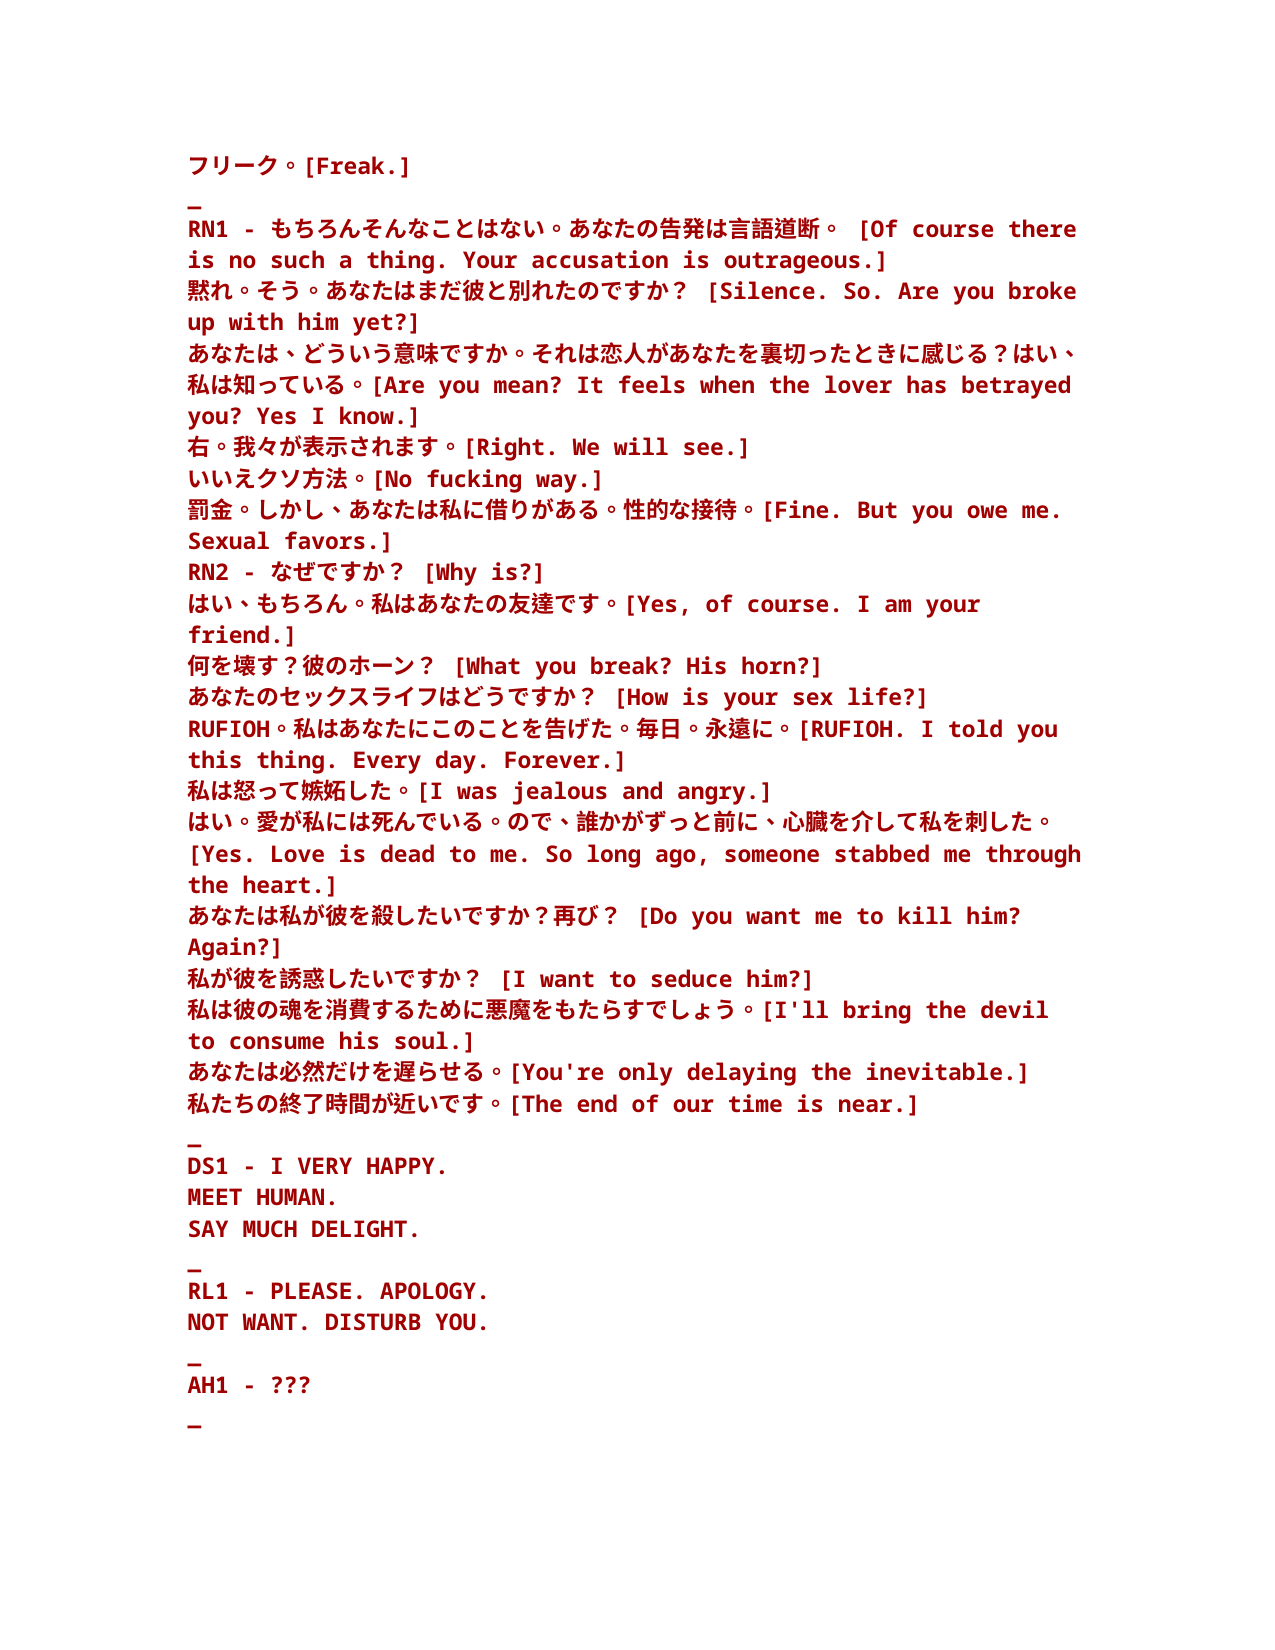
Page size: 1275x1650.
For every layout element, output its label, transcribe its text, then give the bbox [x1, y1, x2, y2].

text 罰金。しかし、あなたは私に借りがある。性的な接待。[Fine. But you owe me. Sexual favors.] [187, 494, 1087, 556]
text _ [187, 181, 1087, 212]
text あなたは、どういう意味ですか。それは恋人があなたを裏切ったときに感じる？はい、私は知っている。[Are you mean? It feels when the lover has betrayed you? Yes I know.] [187, 337, 1087, 431]
text AH1 - ??? [187, 1369, 1087, 1400]
text はい、もちろん。私はあなたの友達です。[Yes, of course. I am your friend.] [187, 587, 1087, 650]
text NOT WANT. DISTURB YOU. [187, 1306, 1087, 1337]
text MEET HUMAN. [187, 1181, 1087, 1212]
text RL1 - PLEASE. APOLOGY. [187, 1275, 1087, 1306]
text あなたは必然だけを遅らせる。[You're only delaying the inevitable.] [187, 1056, 1087, 1087]
text SAY MUCH DELIGHT. [187, 1212, 1087, 1244]
text RUFIOH。私はあなたにこのことを告げた。毎日。永遠に。[RUFIOH. I told you this thing. Every day. Forever.] [187, 712, 1087, 775]
text 私が彼を誘惑したいですか？ [I want to seduce him?] [187, 962, 1087, 994]
text RN1 - もちろんそんなことはない。あなたの告発は言語道断。 [Of course there is no such a thing. Your accusation is outrageous.] [187, 212, 1087, 275]
text 私は彼の魂を消費するために悪魔をもたらすでしょう。[I'll bring the devil to consume his soul.] [187, 994, 1087, 1056]
text いいえクソ方法。[No fucking way.] [187, 462, 1087, 494]
text 右。我々が表示されます。[Right. We will see.] [187, 431, 1087, 462]
text あなたは私が彼を殺したいですか？再び？ [Do you want me to kill him? Again?] [187, 900, 1087, 962]
text あなたのセックスライフはどうですか？ [How is your sex life?] [187, 681, 1087, 712]
text はい。愛が私には死んでいる。ので、誰かがずっと前に、心臓を介して私を刺した。[Yes. Love is dead to me. So long ago, someone stabbed me through the heart.] [187, 806, 1087, 900]
text _ [187, 1244, 1087, 1275]
text DS1 - I VERY HAPPY. [187, 1150, 1087, 1181]
text 何を壊す？彼のホーン？ [What you break? His horn?] [187, 650, 1087, 681]
text _ [187, 1337, 1087, 1369]
text 私たちの終了時間が近いです。[The end of our time is near.] [187, 1087, 1087, 1119]
text _ [187, 1119, 1087, 1150]
text 黙れ。そう。あなたはまだ彼と別れたのですか？ [Silence. So. Are you broke up with him yet?] [187, 275, 1087, 337]
text フリーク。[Freak.] [187, 150, 1087, 181]
text RN2 - なぜですか？ [Why is?] [187, 556, 1087, 587]
text 私は怒って嫉妬した。[I was jealous and angry.] [187, 775, 1087, 806]
text _ [187, 1400, 1087, 1431]
